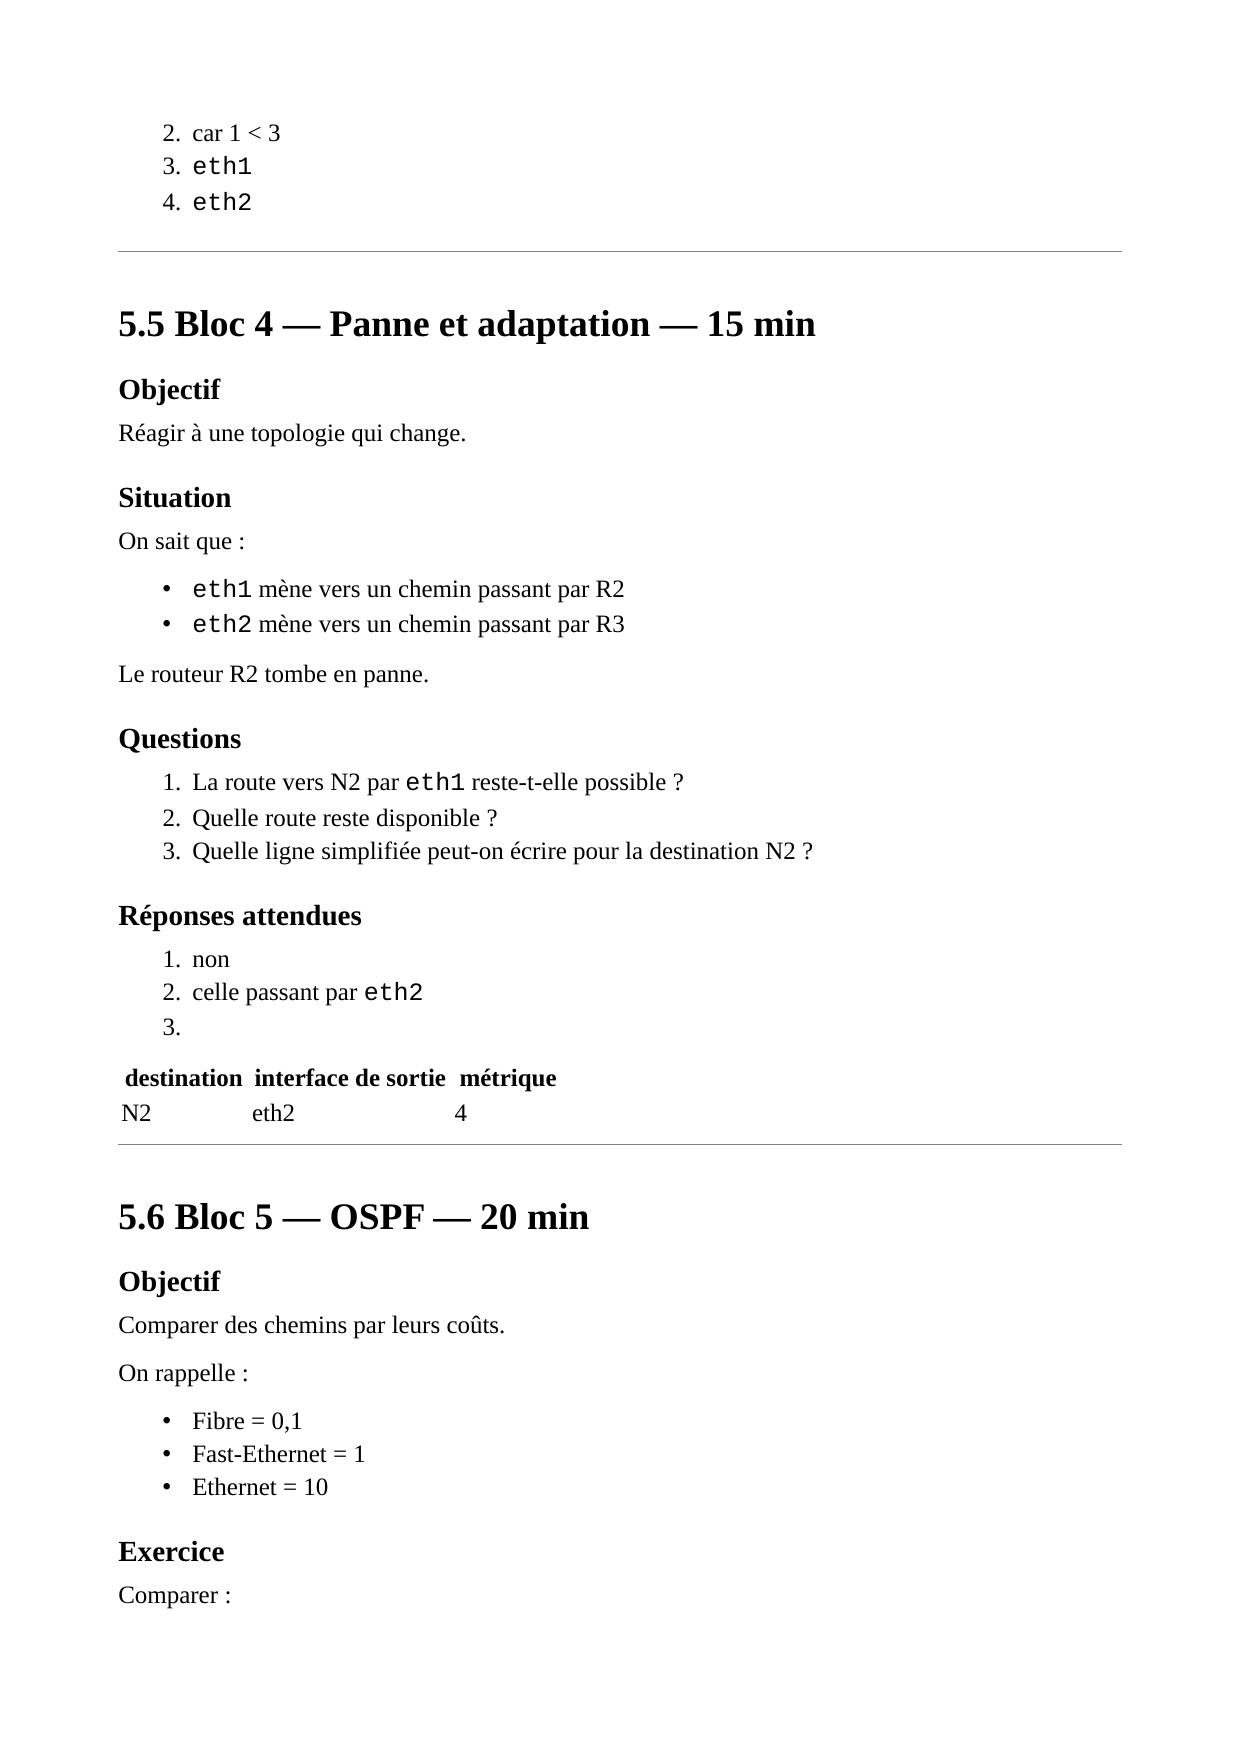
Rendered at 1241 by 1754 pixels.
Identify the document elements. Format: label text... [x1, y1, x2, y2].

subtitle Situation [118, 480, 1122, 514]
text Réagir à une topologie qui change. [118, 418, 1122, 447]
table_header métrique [451, 1060, 564, 1095]
text On sait que : [118, 526, 1122, 555]
list car 1 < 3 [162, 118, 1122, 147]
subtitle Exercice [118, 1534, 1122, 1568]
subtitle Questions [118, 721, 1122, 755]
list Fast-Ethernet = 1 [162, 1439, 1122, 1468]
text Comparer des chemins par leurs coûts. [118, 1311, 1122, 1339]
table_header destination [118, 1060, 249, 1095]
subtitle Objectif [118, 372, 1122, 405]
list Fibre = 0,1 [162, 1406, 1122, 1434]
list eth1 mène vers un chemin passant par R2 [162, 574, 1122, 604]
list Ethernet = 10 [162, 1472, 1122, 1501]
table_header interface de sortie [249, 1060, 451, 1095]
list celle passant par eth2 [162, 977, 1122, 1008]
list eth1 [162, 151, 1122, 182]
list Quelle ligne simplifiée peut-on écrire pour la destination N2 ? [162, 836, 1122, 864]
subtitle Objectif [118, 1264, 1122, 1298]
subtitle 5.6 Bloc 5 — OSPF — 20 min [118, 1194, 1122, 1237]
list La route vers N2 par eth1 reste-t-elle possible ? [162, 767, 1122, 798]
list eth2 mène vers un chemin passant par R3 [162, 609, 1122, 640]
list non [162, 944, 1122, 973]
text Comparer : [118, 1580, 1122, 1609]
list eth2 [162, 187, 1122, 217]
table_cell eth2 [249, 1095, 451, 1129]
subtitle 5.5 Bloc 4 — Panne et adaptation — 15 min [118, 302, 1122, 345]
text On rappelle : [118, 1358, 1122, 1387]
table_cell N2 [118, 1095, 249, 1129]
subtitle Réponses attendues [118, 898, 1122, 932]
list Quelle route reste disponible ? [162, 803, 1122, 832]
text Le routeur R2 tombe en panne. [118, 659, 1122, 688]
table_cell 4 [451, 1095, 564, 1129]
